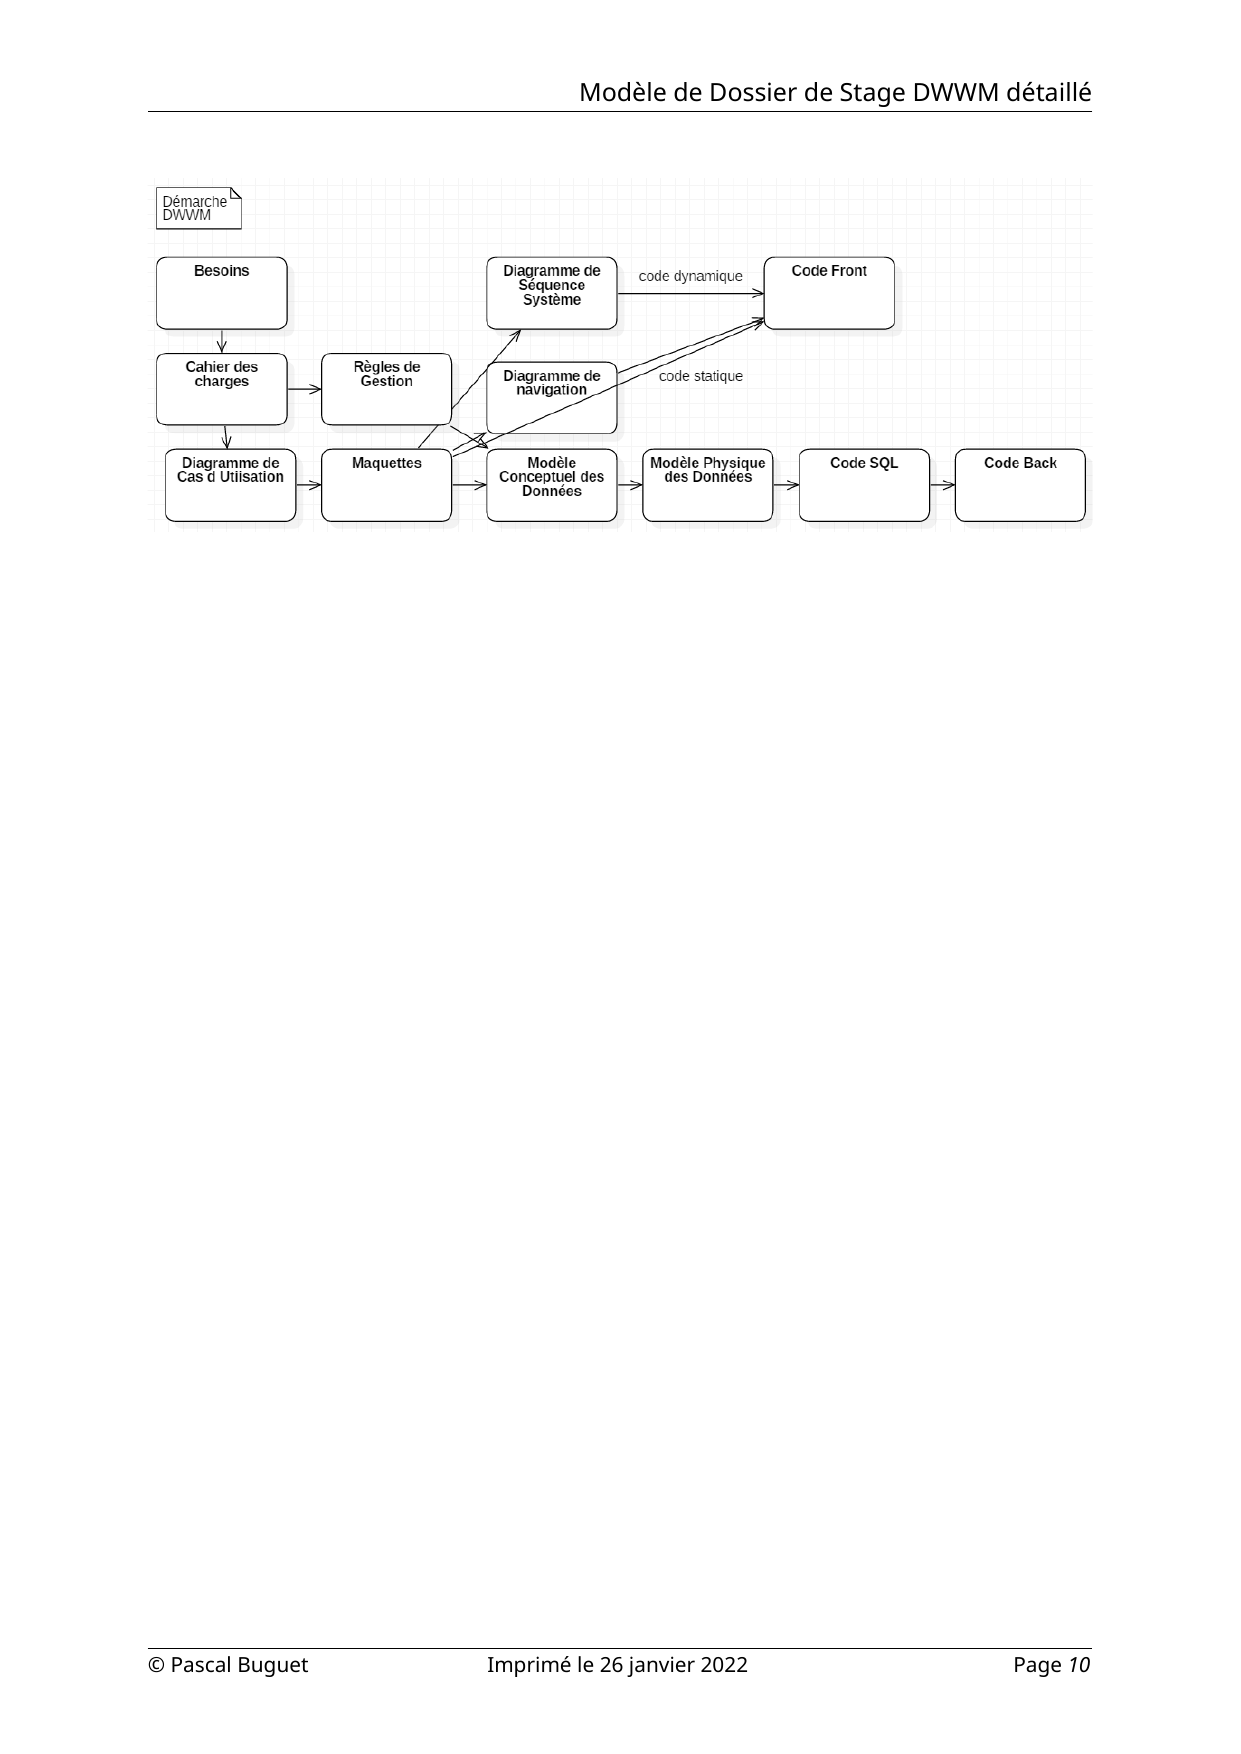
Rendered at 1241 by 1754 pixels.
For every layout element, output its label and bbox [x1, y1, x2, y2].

picture [147, 178, 1093, 532]
